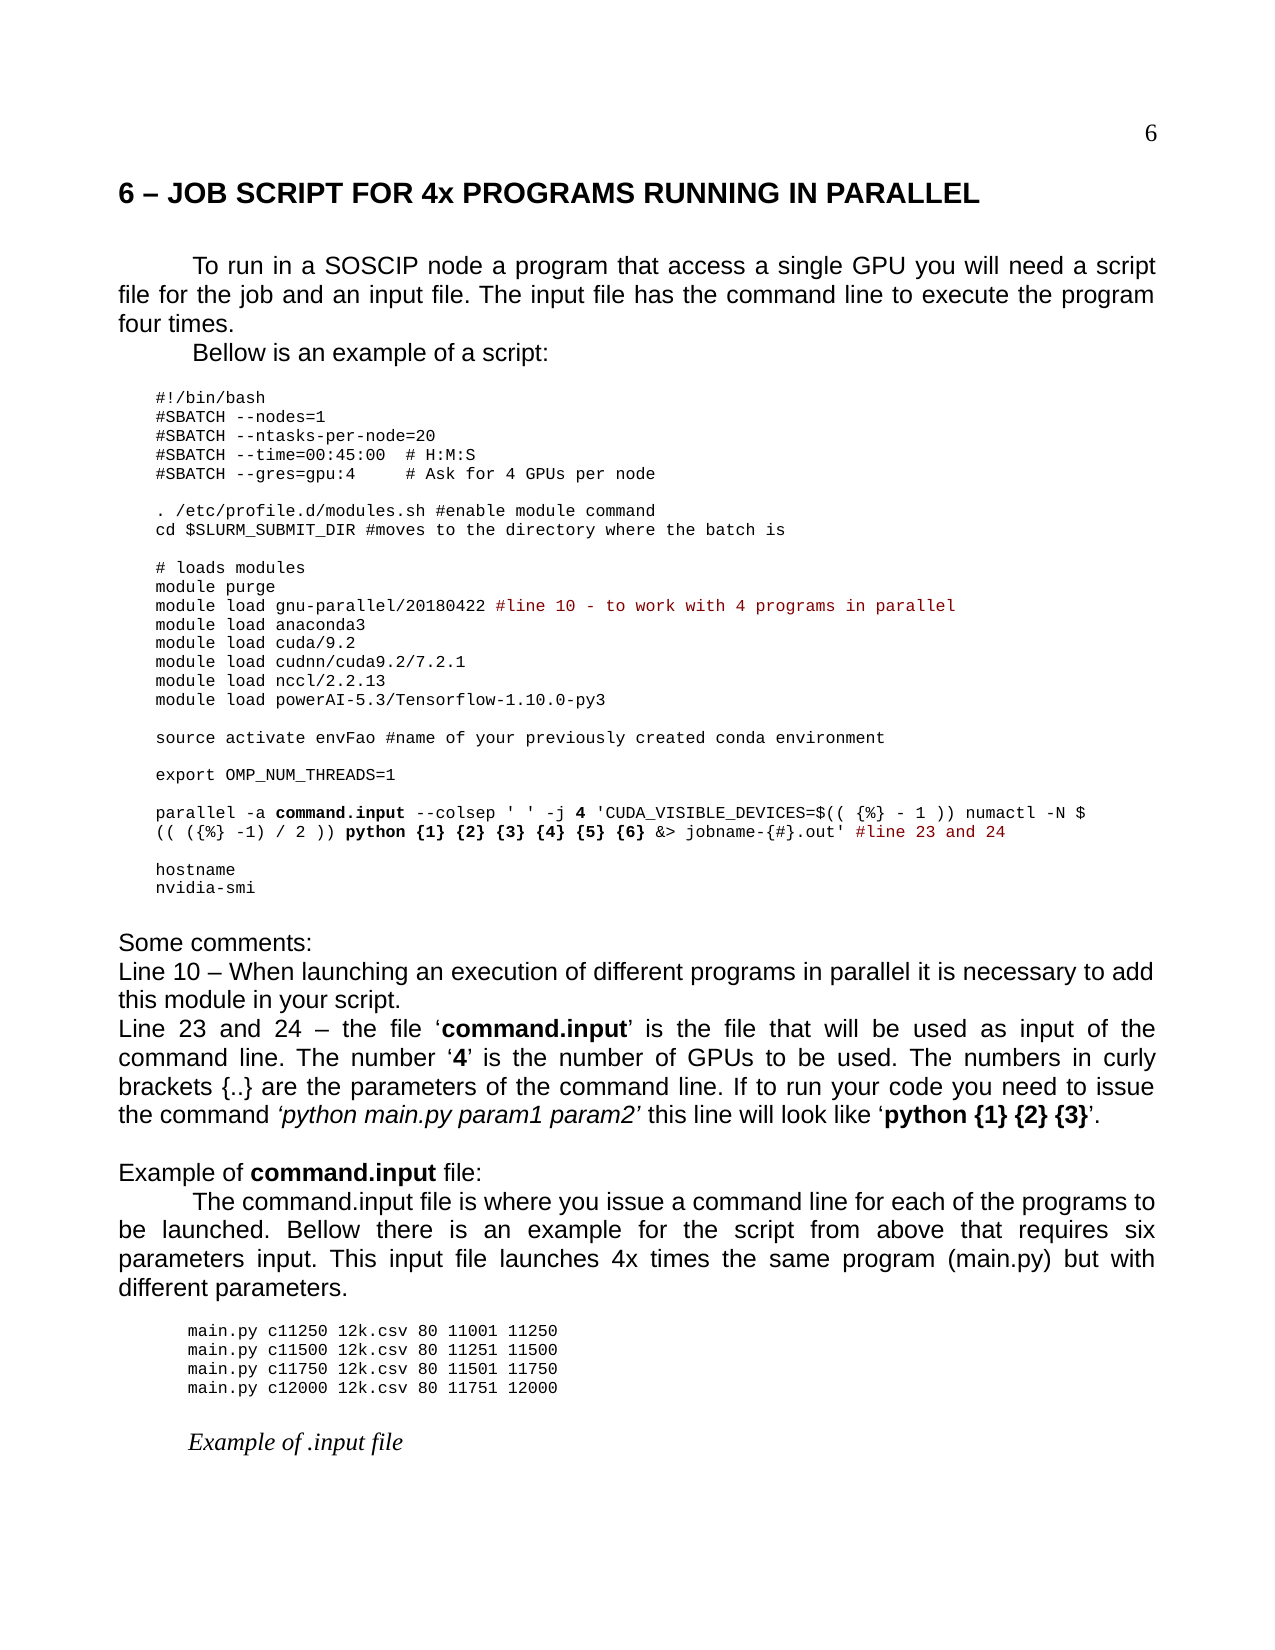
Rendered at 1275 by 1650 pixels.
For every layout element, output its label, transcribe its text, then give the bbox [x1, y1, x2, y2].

text Line 23 and 24 – the file ‘command.input’ is the file that will be used as input of the command line. The number ‘4’ is the number of GPUs to be used. The numbers in curly brackets {..} are the parameters of the command line. If to run your code you need to issue the command ‘python main.py param1 param2’ this line will look like ‘python {1} {2} {3}’. [118, 1014, 1157, 1129]
subtitle 6 – JOB SCRIPT FOR 4x PROGRAMS RUNNING IN PARALLEL [118, 176, 1157, 210]
text Bellow is an example of a script: [118, 338, 1157, 366]
text To run in a SOSCIP node a program that access a single GPU you will need a script file for the job and an input file. The input file has the command line to execute the program four times. [118, 251, 1157, 338]
text Some comments: [118, 928, 1157, 957]
text The command.input file is where you issue a command line for each of the programs to be launched. Bellow there is an example for the script from above that requires six parameters input. This input file launches 4x times the same program (main.py) but with different parameters. [118, 1187, 1157, 1302]
text Example of command.input file: [118, 1158, 1157, 1187]
text Line 10 – When launching an execution of different programs in parallel it is necessary to add this module in your script. [118, 957, 1157, 1014]
text Example of .input file [188, 1335, 781, 1456]
